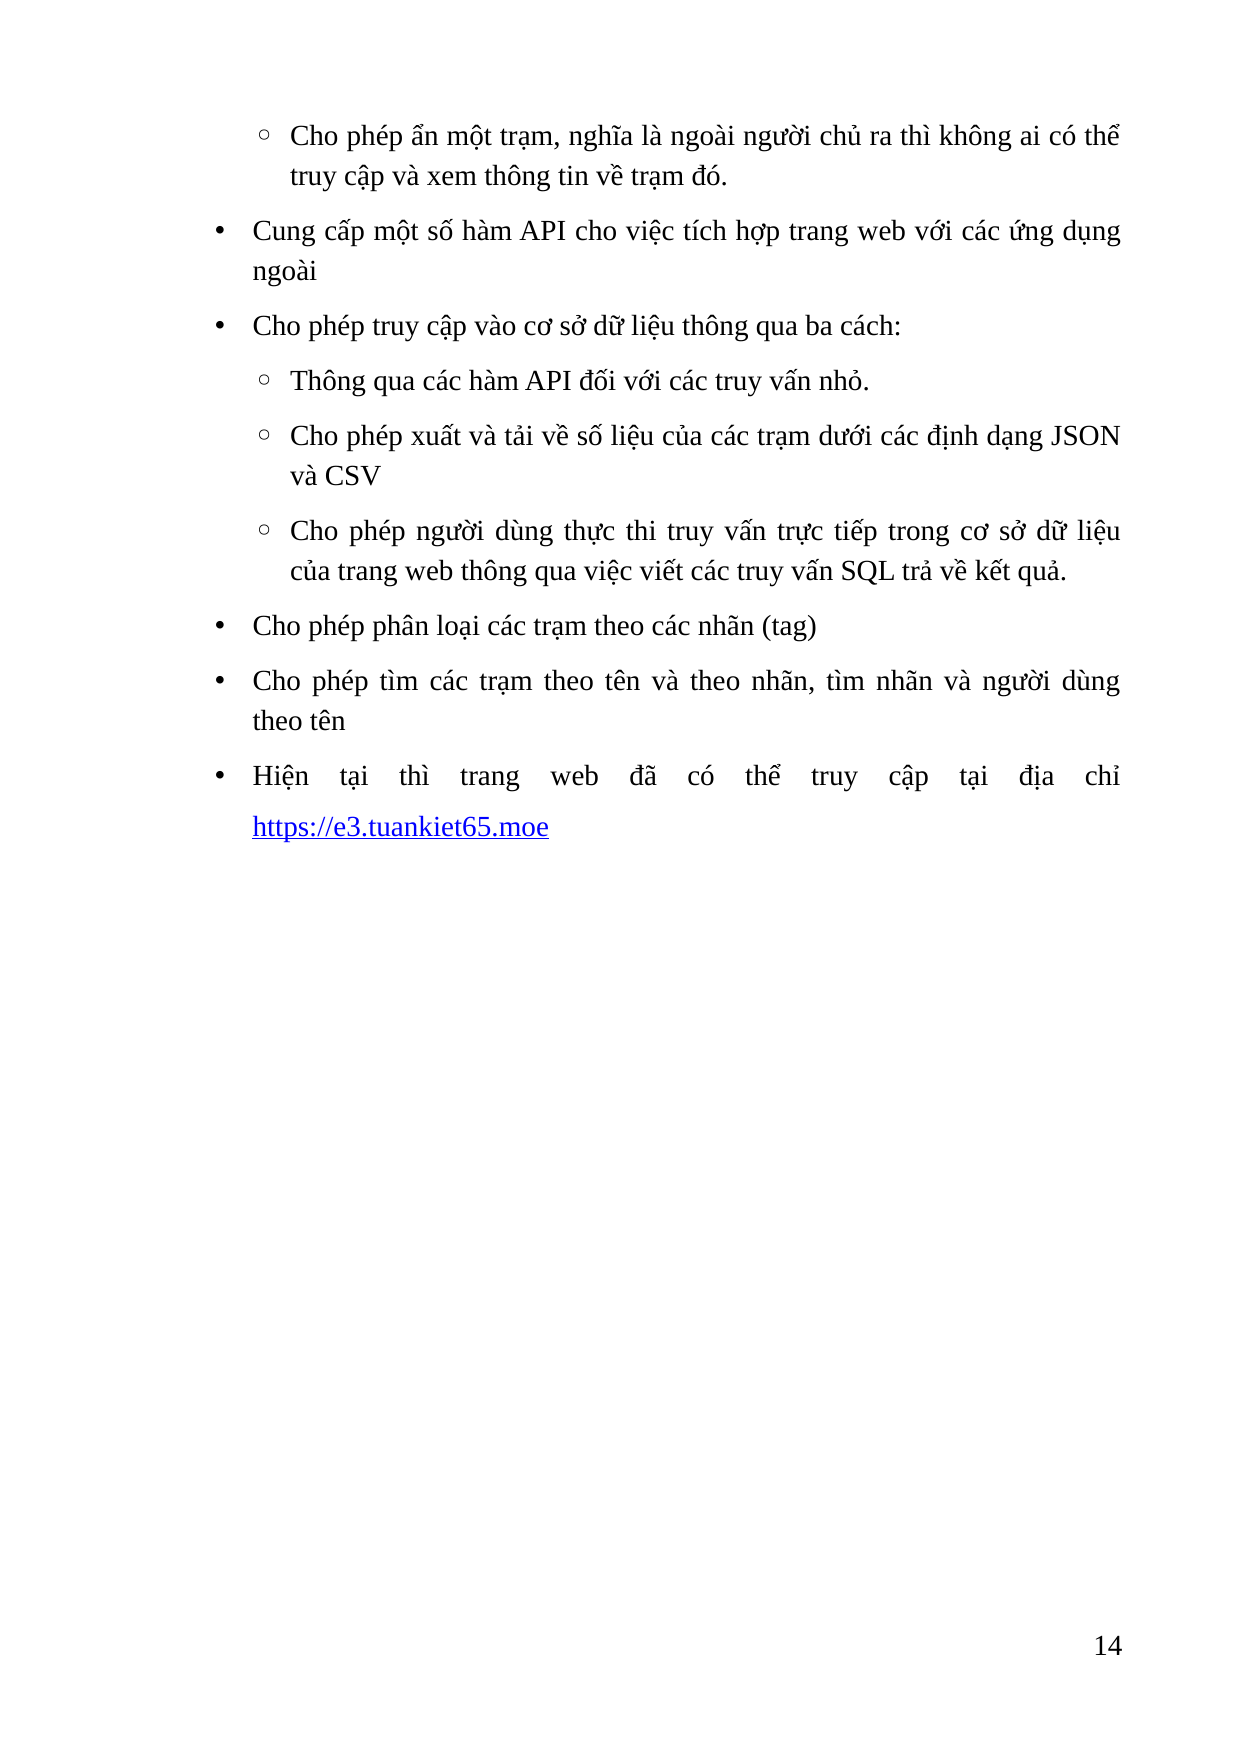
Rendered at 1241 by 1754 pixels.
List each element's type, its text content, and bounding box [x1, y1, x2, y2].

list Cung cấp một số hàm API cho việc tích hợp trang web với các ứng dụng ngoài [215, 213, 1122, 287]
list Cho phép tìm các trạm theo tên và theo nhãn, tìm nhãn và người dùng theo tên [215, 663, 1122, 737]
list Cho phép người dùng thực thi truy vấn trực tiếp trong cơ sở dữ liệu của trang web thông qua việc viết các truy vấn SQL trả về kết quả. [252, 513, 1122, 587]
list Cho phép ẩn một trạm, nghĩa là ngoài người chủ ra thì không ai có thể truy cập và xem thông tin về trạm đó. [252, 118, 1122, 192]
list Hiện tại thì trang web đã có thể truy cập tại địa chỉ https://e3.tuankiet65.moe [215, 758, 1122, 842]
list Cho phép truy cập vào cơ sở dữ liệu thông qua ba cách: [215, 308, 1122, 342]
list Cho phép phân loại các trạm theo các nhãn (tag) [215, 608, 1122, 642]
list Thông qua các hàm API đối với các truy vấn nhỏ. [252, 363, 1122, 397]
list Cho phép xuất và tải về số liệu của các trạm dưới các định dạng JSON và CSV [252, 418, 1122, 492]
